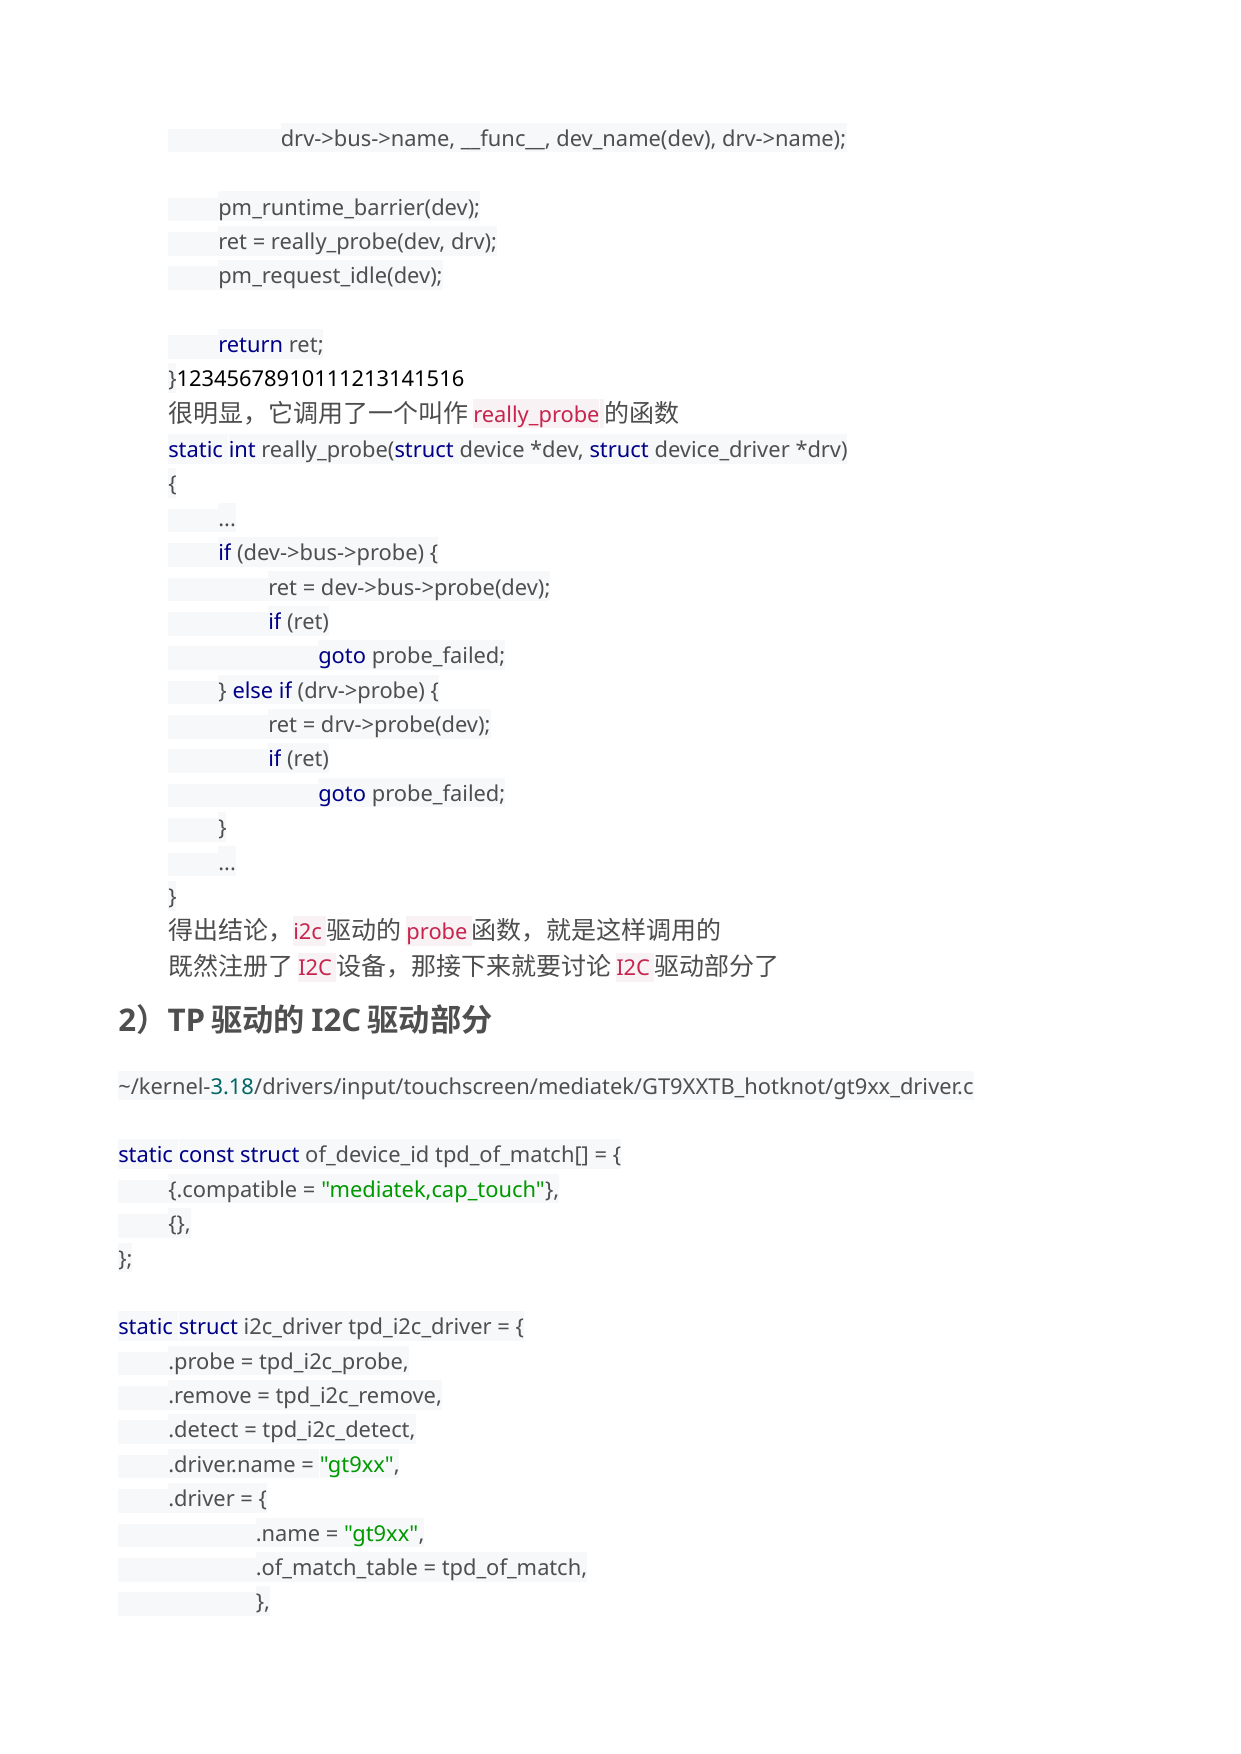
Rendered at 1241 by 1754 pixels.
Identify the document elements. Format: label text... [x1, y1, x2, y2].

text ~/kernel-3.18/drivers/input/touchscreen/mediatek/GT9XXTB_hotknot/gt9xx_driver.c [118, 1066, 1122, 1100]
subtitle 2）TP驱动的I2C驱动部分 [118, 996, 1122, 1041]
text {.compatible = "mediatek,cap_touch"}, [118, 1169, 1122, 1203]
text .detect = tpd_i2c_detect, [118, 1410, 1122, 1444]
text .name = "gt9xx", [118, 1513, 1122, 1547]
list pm_runtime_barrier(dev); [168, 187, 1122, 221]
list ... [168, 498, 1122, 532]
text }, [118, 1582, 1122, 1616]
list } else if (drv->probe) { [168, 670, 1122, 704]
list static int really_probe(struct device *dev, struct device_driver *drv) [168, 429, 1122, 464]
text .remove = tpd_i2c_remove, [118, 1375, 1122, 1410]
list ret = drv->probe(dev); [168, 704, 1122, 739]
list return ret; [168, 324, 1122, 359]
list ret = really_probe(dev, drv); [168, 221, 1122, 256]
list if (ret) [168, 601, 1122, 636]
text .of_match_table = tpd_of_match, [118, 1547, 1122, 1582]
text .driver = { [118, 1478, 1122, 1513]
list goto probe_failed; [168, 773, 1122, 807]
list 既然注册了I2C设备，那接下来就要讨论I2C驱动部分了 [168, 947, 1122, 983]
text static const struct of_device_id tpd_of_match[] = { [118, 1135, 1122, 1169]
list if (ret) [168, 739, 1122, 773]
list ret = dev->bus->probe(dev); [168, 567, 1122, 601]
list } [168, 876, 1122, 911]
list pm_request_idle(dev); [168, 256, 1122, 290]
text .driver.name = "gt9xx", [118, 1444, 1122, 1478]
list }12345678910111213141516 [168, 359, 1122, 393]
list ... [168, 842, 1122, 876]
list 得出结论，i2c驱动的probe函数，就是这样调用的 [168, 911, 1122, 947]
text }; [118, 1238, 1122, 1272]
list } [168, 807, 1122, 842]
list if (dev->bus->probe) { [168, 532, 1122, 567]
list { [168, 464, 1122, 498]
text .probe = tpd_i2c_probe, [118, 1341, 1122, 1375]
text static struct i2c_driver tpd_i2c_driver = { [118, 1307, 1122, 1341]
list drv->bus->name, __func__, dev_name(dev), drv->name); [168, 118, 1122, 152]
list 很明显，它调用了一个叫作really_probe的函数 [168, 393, 1122, 429]
text {}, [118, 1203, 1122, 1238]
list goto probe_failed; [168, 636, 1122, 670]
